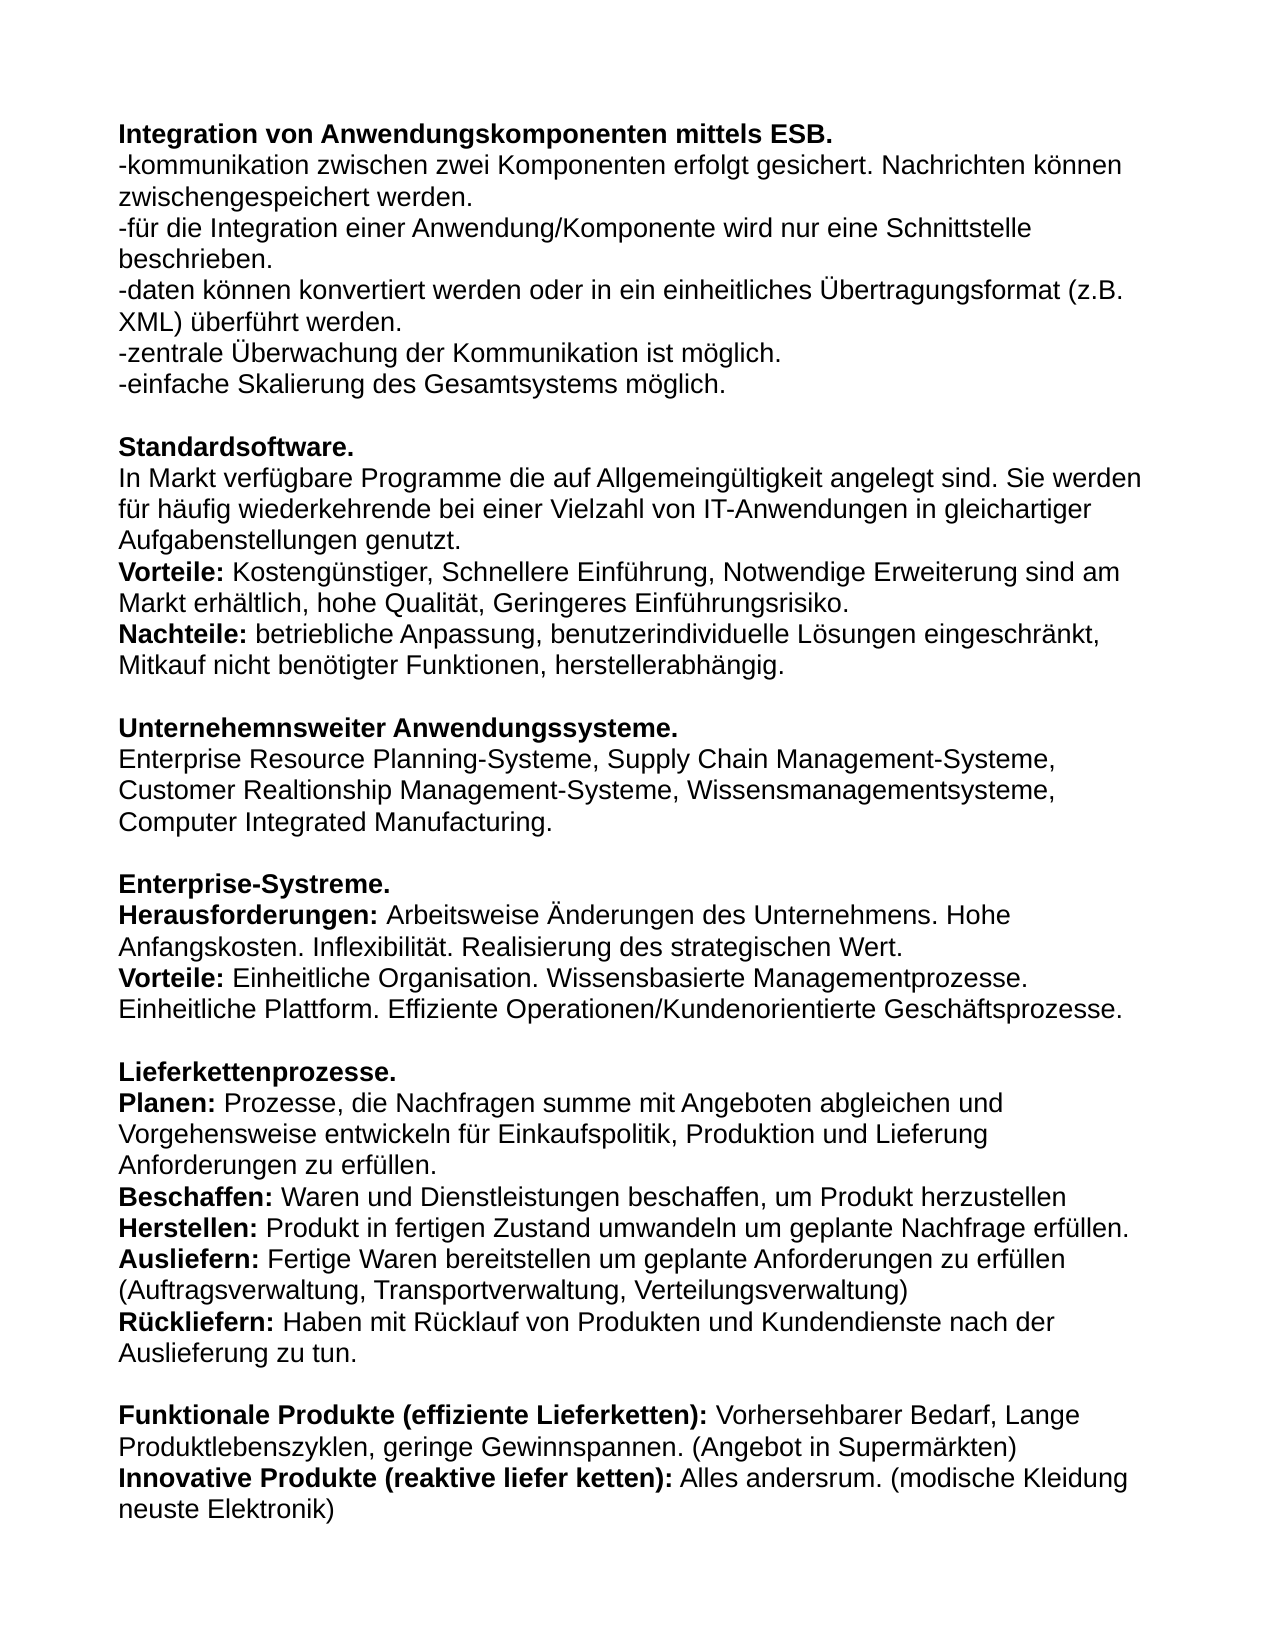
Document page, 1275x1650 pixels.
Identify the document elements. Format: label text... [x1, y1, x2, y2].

text Enterprise-Systreme. [118, 868, 1157, 899]
text Vorteile: Kostengünstiger, Schnellere Einführung, Notwendige Erweiterung sind am Markt erhältlich, hohe Qualität, Geringeres Einführungsrisiko. [118, 556, 1157, 618]
text -einfache Skalierung des Gesamtsystems möglich. [118, 368, 1157, 399]
text Standardsoftware. [118, 431, 1157, 462]
text Funktionale Produkte (effiziente Lieferketten): Vorhersehbarer Bedarf, Lange Produktlebenszyklen, geringe Gewinnspannen. (Angebot in Supermärkten) Innovative Produkte (reaktive liefer ketten): Alles andersrum. (modische Kleidung neuste Elektronik) [118, 1399, 1157, 1524]
text Vorteile: Einheitliche Organisation. Wissensbasierte Managementprozesse. Einheitliche Plattform. Effiziente Operationen/Kundenorientierte Geschäftsprozesse. [118, 962, 1157, 1024]
text Enterprise Resource Planning-Systeme, Supply Chain Management-Systeme, Customer Realtionship Management-Systeme, Wissensmanagementsysteme, Computer Integrated Manufacturing. [118, 743, 1157, 837]
text Herstellen: Produkt in fertigen Zustand umwandeln um geplante Nachfrage erfüllen. [118, 1212, 1157, 1243]
text -zentrale Überwachung der Kommunikation ist möglich. [118, 337, 1157, 368]
text Nachteile: betriebliche Anpassung, benutzerindividuelle Lösungen eingeschränkt, Mitkauf nicht benötigter Funktionen, herstellerabhängig. [118, 618, 1157, 681]
text Planen: Prozesse, die Nachfragen summe mit Angeboten abgleichen und Vorgehensweise entwickeln für Einkaufspolitik, Produktion und Lieferung Anforderungen zu erfüllen. [118, 1087, 1157, 1181]
text -daten können konvertiert werden oder in ein einheitliches Übertragungsformat (z.B. XML) überführt werden. [118, 274, 1157, 337]
text Lieferkettenprozesse. [118, 1056, 1157, 1087]
text In Markt verfügbare Programme die auf Allgemeingültigkeit angelegt sind. Sie werden für häufig wiederkehrende bei einer Vielzahl von IT-Anwendungen in gleichartiger Aufgabenstellungen genutzt. [118, 462, 1157, 556]
text Herausforderungen: Arbeitsweise Änderungen des Unternehmens. Hohe Anfangskosten. Inflexibilität. Realisierung des strategischen Wert. [118, 899, 1157, 962]
text zwischengespeichert werden. [118, 181, 1157, 212]
text Beschaffen: Waren und Dienstleistungen beschaffen, um Produkt herzustellen [118, 1181, 1157, 1212]
text Unternehemnsweiter Anwendungssysteme. [118, 712, 1157, 743]
text Ausliefern: Fertige Waren bereitstellen um geplante Anforderungen zu erfüllen (Auftragsverwaltung, Transportverwaltung, Verteilungsverwaltung) Rückliefern: Haben mit Rücklauf von Produkten und Kundendienste nach der Auslieferung zu tun. [118, 1243, 1157, 1368]
text -für die Integration einer Anwendung/Komponente wird nur eine Schnittstelle [118, 212, 1157, 243]
text Integration von Anwendungskomponenten mittels ESB. [118, 118, 1157, 149]
text -kommunikation zwischen zwei Komponenten erfolgt gesichert. Nachrichten können [118, 149, 1157, 181]
text beschrieben. [118, 243, 1157, 274]
